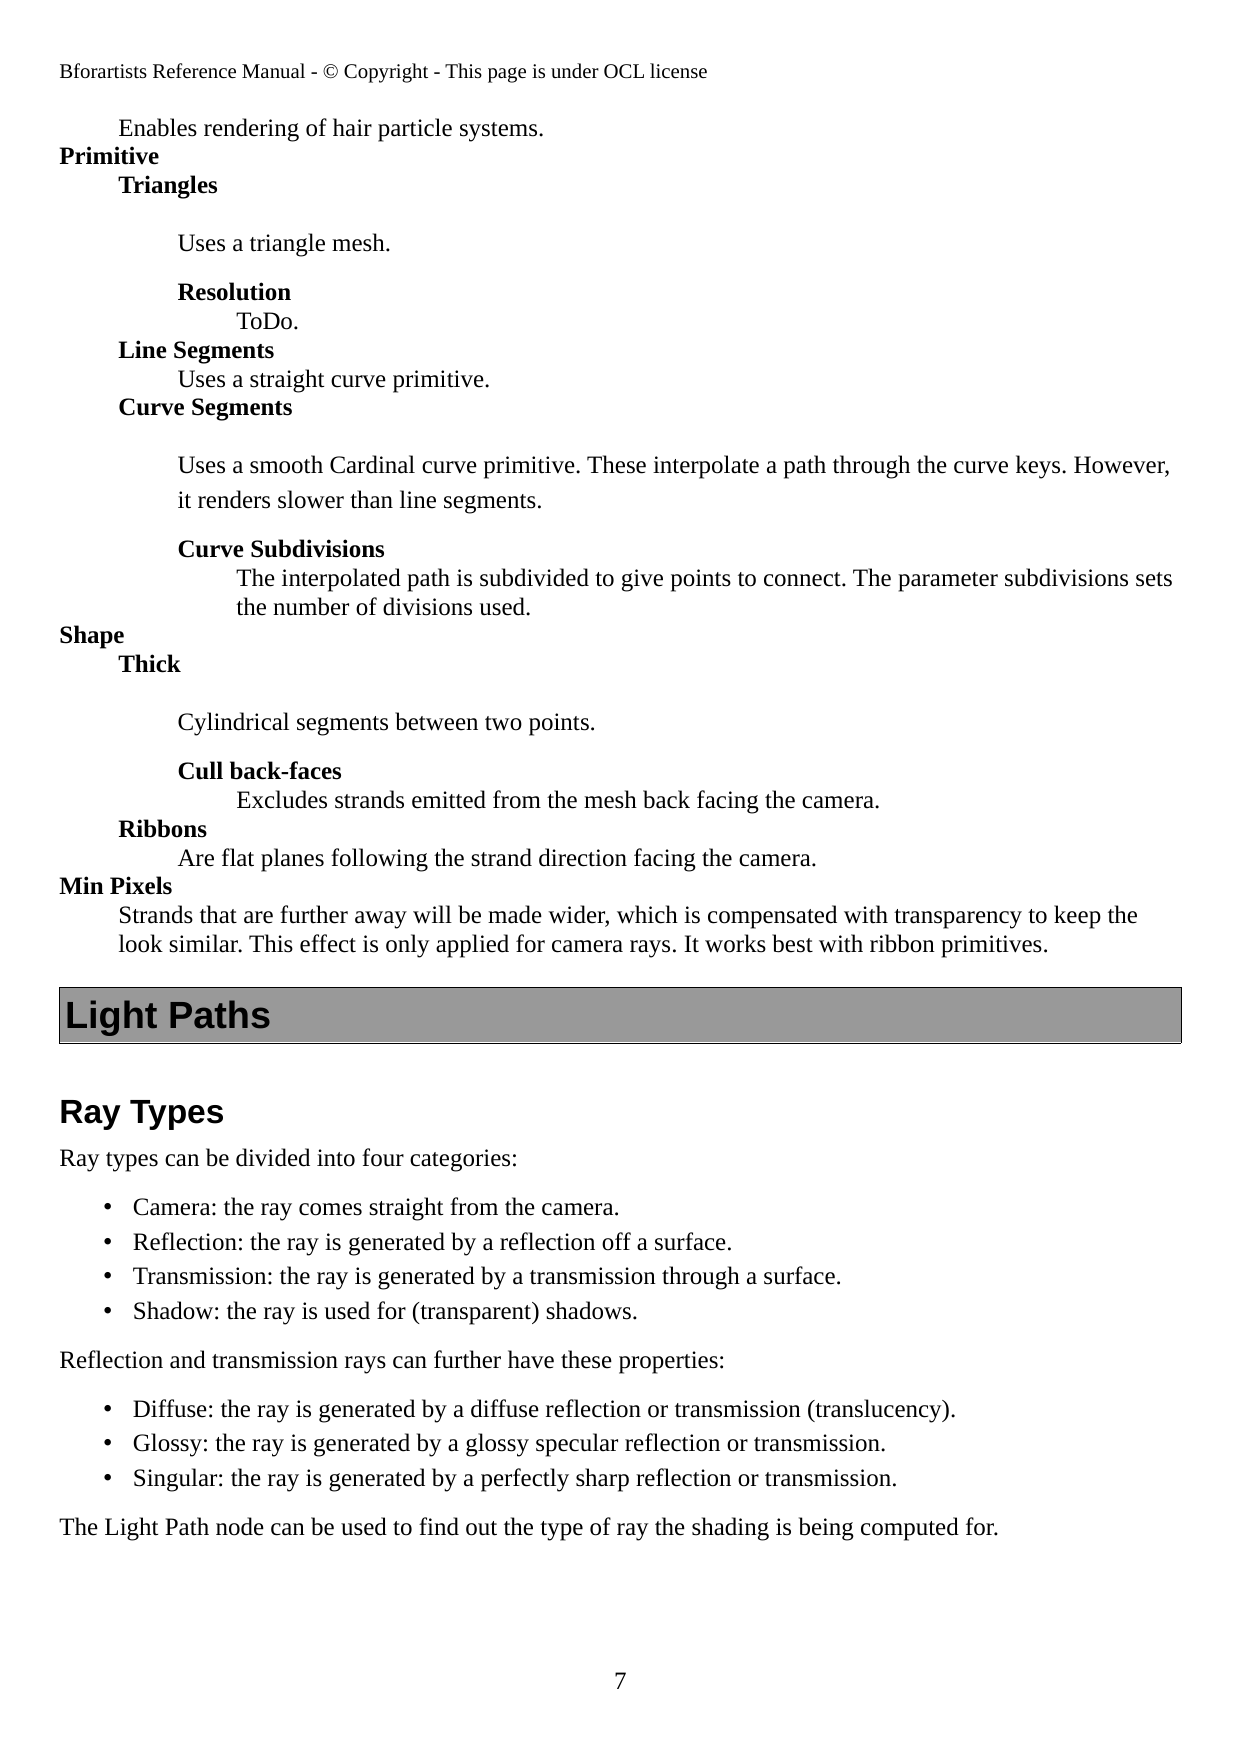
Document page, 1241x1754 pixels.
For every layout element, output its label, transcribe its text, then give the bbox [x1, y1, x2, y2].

subtitle Shape [59, 620, 1181, 649]
subtitle Primitive [59, 141, 1181, 170]
subtitle Cull back-faces [177, 756, 1181, 785]
subtitle Triangles [118, 170, 1181, 199]
subtitle Line Segments [118, 335, 1181, 364]
subtitle Ray Types [59, 1092, 1181, 1131]
list Uses a straight curve primitive. [177, 364, 1181, 392]
subtitle Curve Segments [118, 392, 1181, 421]
text The Light Path node can be used to find out the type of ray the shading is being computed for. [59, 1512, 1181, 1541]
list Singular: the ray is generated by a perfectly sharp reflection or transmission. [103, 1463, 1181, 1492]
list Glossy: the ray is generated by a glossy specular reflection or transmission. [103, 1428, 1181, 1457]
list Excludes strands emitted from the mesh back facing the camera. [236, 785, 1181, 814]
subtitle Resolution [177, 277, 1181, 306]
text Reflection and transmission rays can further have these properties: [59, 1345, 1181, 1373]
subtitle Min Pixels [59, 871, 1181, 900]
text Uses a smooth Cardinal curve primitive. These interpolate a path through the curve keys. However, it renders slower than line segments. [177, 451, 1181, 514]
text Cylindrical segments between two points. [177, 707, 1181, 736]
text Ray types can be divided into four categories: [59, 1143, 1181, 1172]
table_header Light Paths [60, 988, 1181, 1042]
list The interpolated path is subdivided to give points to connect. The parameter subdivisions sets the number of divisions used. [236, 563, 1181, 620]
subtitle Thick [118, 649, 1181, 678]
text Uses a triangle mesh. [177, 228, 1181, 257]
list Enables rendering of hair particle systems. [118, 113, 1181, 141]
list Are flat planes following the strand direction facing the camera. [177, 843, 1181, 871]
list Diffuse: the ray is generated by a diffuse reflection or transmission (translucency). [103, 1394, 1181, 1423]
subtitle Ribbons [118, 814, 1181, 843]
list Strands that are further away will be made wider, which is compensated with transparency to keep the look similar. This effect is only applied for camera rays. It works best with ribbon primitives. [118, 900, 1181, 958]
list ToDo. [236, 306, 1181, 335]
list Camera: the ray comes straight from the camera. [103, 1192, 1181, 1221]
list Reflection: the ray is generated by a reflection off a surface. [103, 1227, 1181, 1256]
list Transmission: the ray is generated by a transmission through a surface. [103, 1261, 1181, 1290]
subtitle Curve Subdivisions [177, 534, 1181, 563]
list Shadow: the ray is used for (transparent) shadows. [103, 1296, 1181, 1324]
